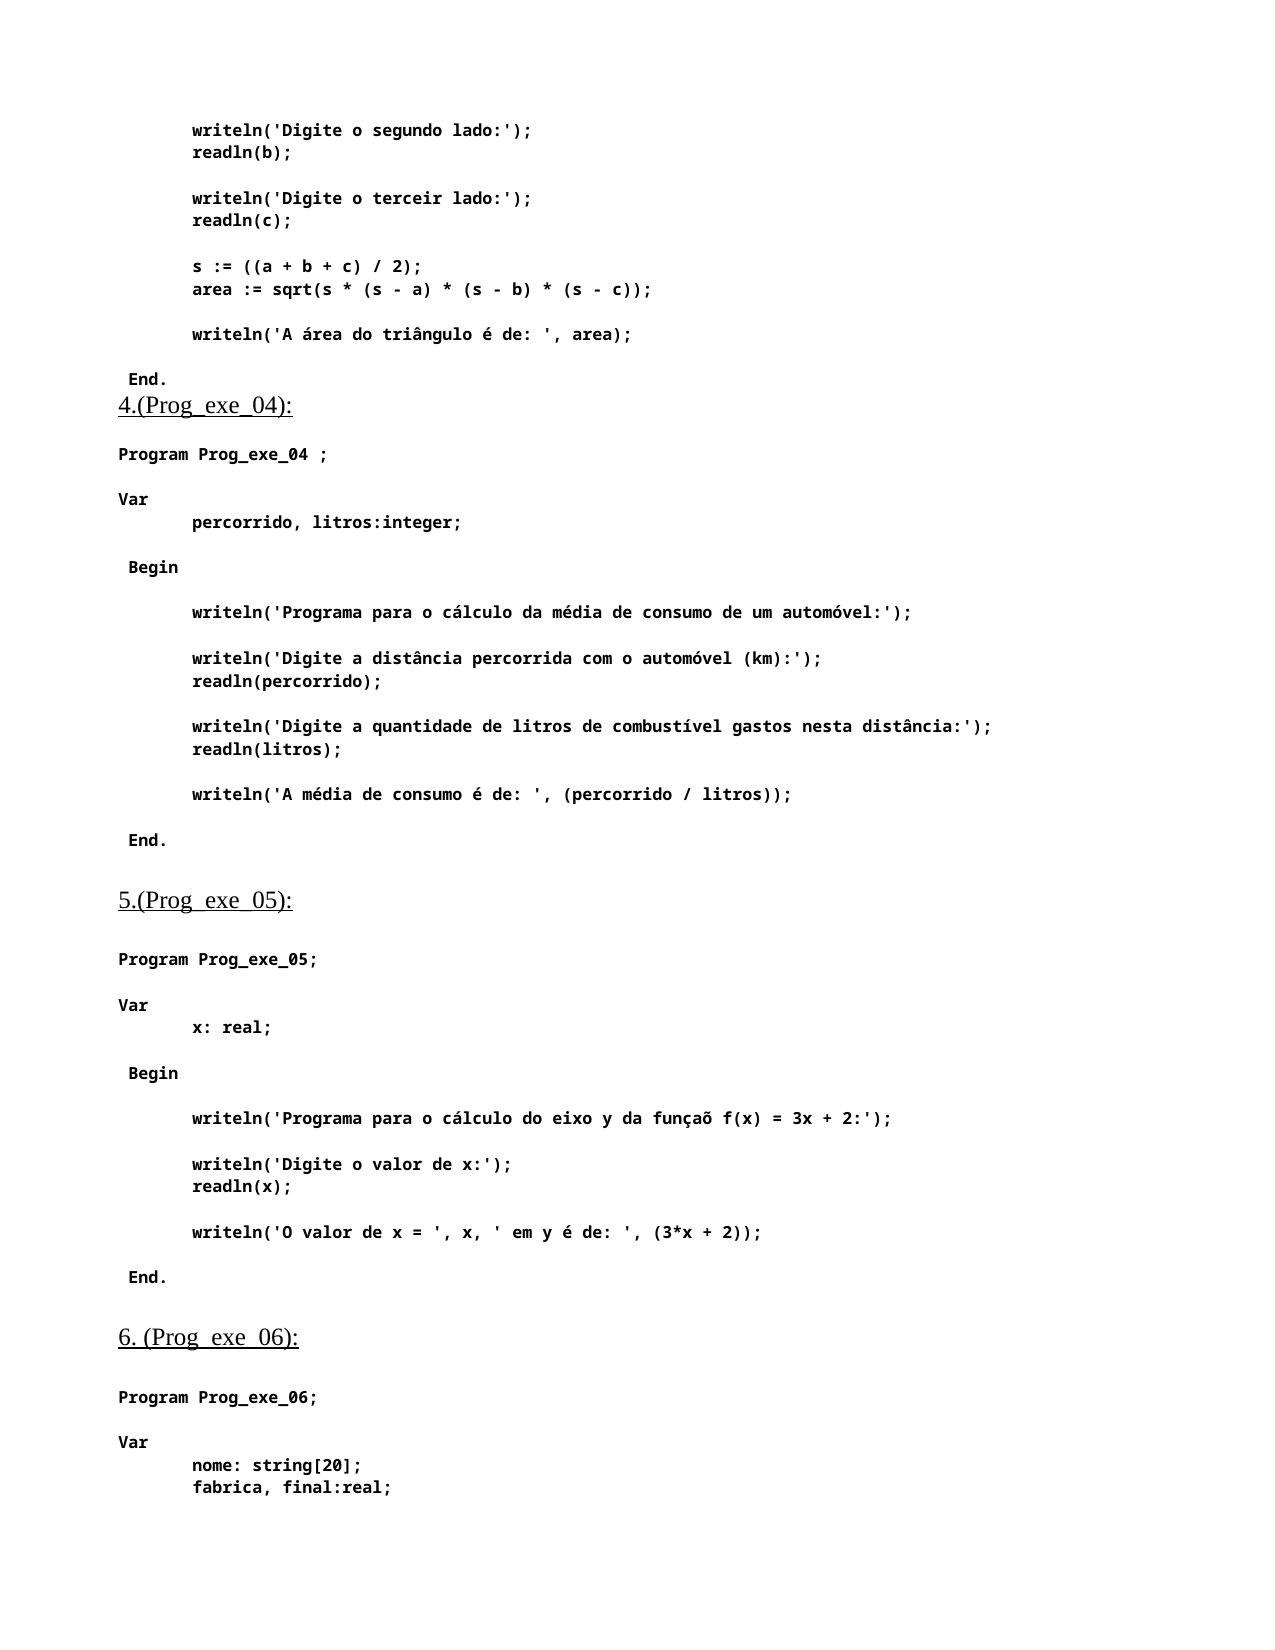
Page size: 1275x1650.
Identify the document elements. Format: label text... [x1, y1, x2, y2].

text writeln('A área do triângulo é de: ', area); [118, 322, 1157, 345]
text writeln('Programa para o cálculo do eixo y da funçaõ f(x) = 3x + 2:'); [118, 1107, 1157, 1129]
text readln(c); [118, 209, 1157, 232]
text readln(x); [118, 1175, 1157, 1197]
text s := ((a + b + c) / 2); [118, 254, 1157, 277]
text Program Prog_exe_06; [118, 1385, 1157, 1408]
text 5.(Prog_exe_05): [118, 885, 1157, 914]
text writeln('Digite o terceir lado:'); [118, 186, 1157, 209]
text End. [118, 368, 1157, 391]
text area := sqrt(s * (s - a) * (s - b) * (s - c)); [118, 277, 1157, 300]
text End. [118, 1266, 1157, 1288]
text Begin [118, 556, 1157, 578]
text nome: string[20]; [118, 1453, 1157, 1476]
text writeln('Digite o segundo lado:'); [118, 118, 1157, 141]
text writeln('Digite o valor de x:'); [118, 1152, 1157, 1175]
text readln(b); [118, 141, 1157, 163]
text writeln('Digite a distância percorrida com o automóvel (km):'); [118, 646, 1157, 669]
text Program Prog_exe_04 ; [118, 442, 1157, 465]
text readln(percorrido); [118, 669, 1157, 692]
text writeln('O valor de x = ', x, ' em y é de: ', (3*x + 2)); [118, 1220, 1157, 1243]
text 6. (Prog_exe_06): [118, 1322, 1157, 1351]
text End. [118, 828, 1157, 851]
text writeln('Programa para o cálculo da média de consumo de um automóvel:'); [118, 601, 1157, 624]
text Var [118, 1431, 1157, 1453]
text 4.(Prog_exe_04): [118, 391, 1157, 419]
text x: real; [118, 1016, 1157, 1038]
text writeln('Digite a quantidade de litros de combustível gastos nesta distância:'); [118, 714, 1157, 737]
text Var [118, 487, 1157, 510]
text Program Prog_exe_05; [118, 948, 1157, 970]
text percorrido, litros:integer; [118, 510, 1157, 533]
text readln(litros); [118, 737, 1157, 760]
text writeln('A média de consumo é de: ', (percorrido / litros)); [118, 783, 1157, 805]
text fabrica, final:real; [118, 1476, 1157, 1499]
text Var [118, 993, 1157, 1016]
text Begin [118, 1061, 1157, 1084]
